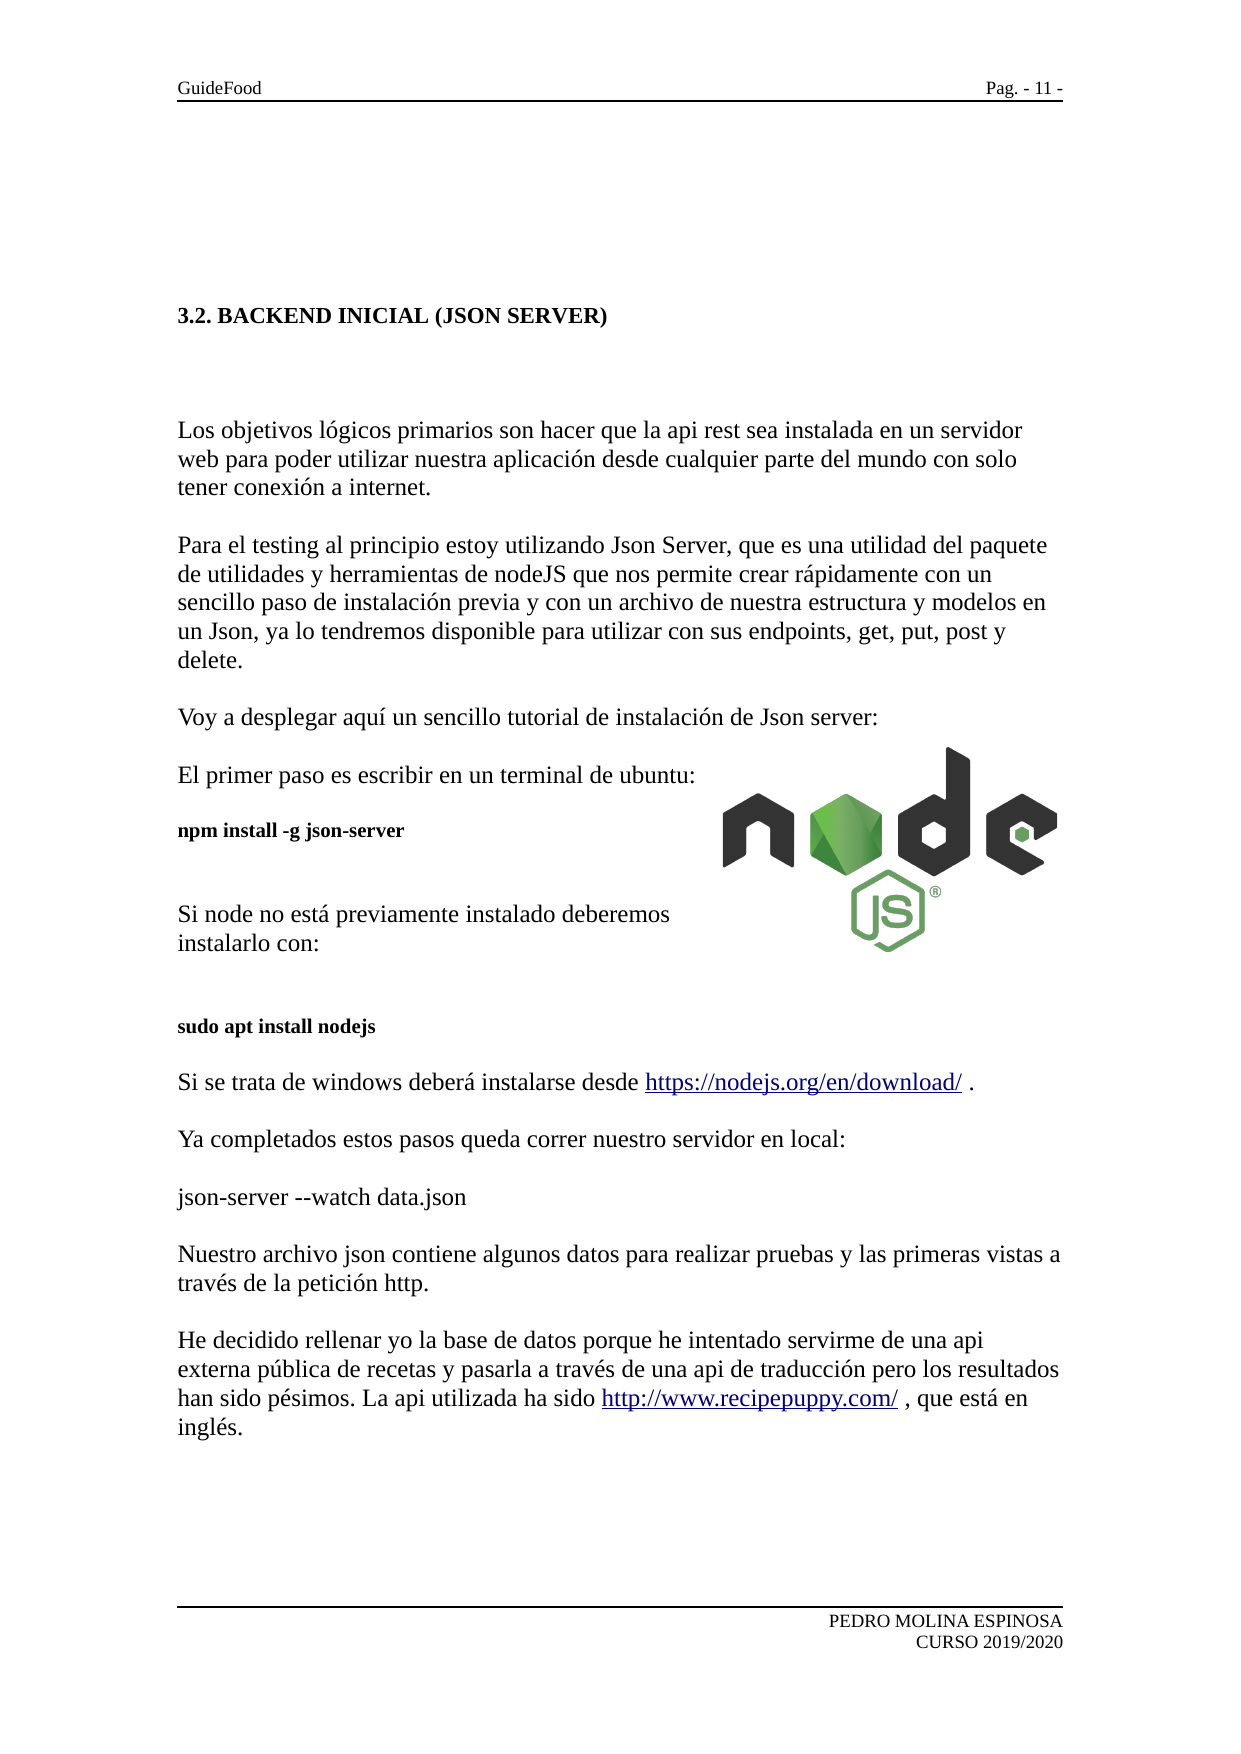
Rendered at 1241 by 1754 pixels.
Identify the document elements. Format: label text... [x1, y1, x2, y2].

text Nuestro archivo json contiene algunos datos para realizar pruebas y las primeras vistas a través de la petición http. [177, 1239, 1063, 1297]
text Los objetivos lógicos primarios son hacer que la api rest sea instalada en un servidor web para poder utilizar nuestra aplicación desde cualquier parte del mundo con solo tener conexión a internet. [177, 415, 1063, 501]
text sudo apt install nodejs [177, 1014, 1063, 1038]
text npm install -g json-server [177, 817, 722, 842]
text Si se trata de windows deberá instalarse desde https://nodejs.org/en/download/ . [177, 1067, 1063, 1096]
text json-server --watch data.json [177, 1182, 1063, 1211]
text He decidido rellenar yo la base de datos porque he intentado servirme de una api externa pública de recetas y pasarla a través de una api de traducción pero los resultados han sido pésimos. La api utilizada ha sido http://www.recipepuppy.com/ , que está en inglés. [177, 1326, 1063, 1441]
text El primer paso es escribir en un terminal de ubuntu: [177, 760, 722, 789]
picture [722, 747, 1058, 952]
text 3.2. BACKEND INICIAL (JSON SERVER) [177, 302, 1063, 329]
text Voy a desplegar aquí un sencillo tutorial de instalación de Json server: [177, 702, 1063, 731]
text Si node no está previamente instalado deberemos instalarlo con: [177, 899, 1063, 957]
text Para el testing al principio estoy utilizando Json Server, que es una utilidad del paquete de utilidades y herramientas de nodeJS que nos permite crear rápidamente con un sencillo paso de instalación previa y con un archivo de nuestra estructura y modelos en un Json, ya lo tendremos disponible para utilizar con sus endpoints, get, put, post y delete. [177, 530, 1063, 674]
text Ya completados estos pasos queda correr nuestro servidor en local: [177, 1124, 1063, 1153]
